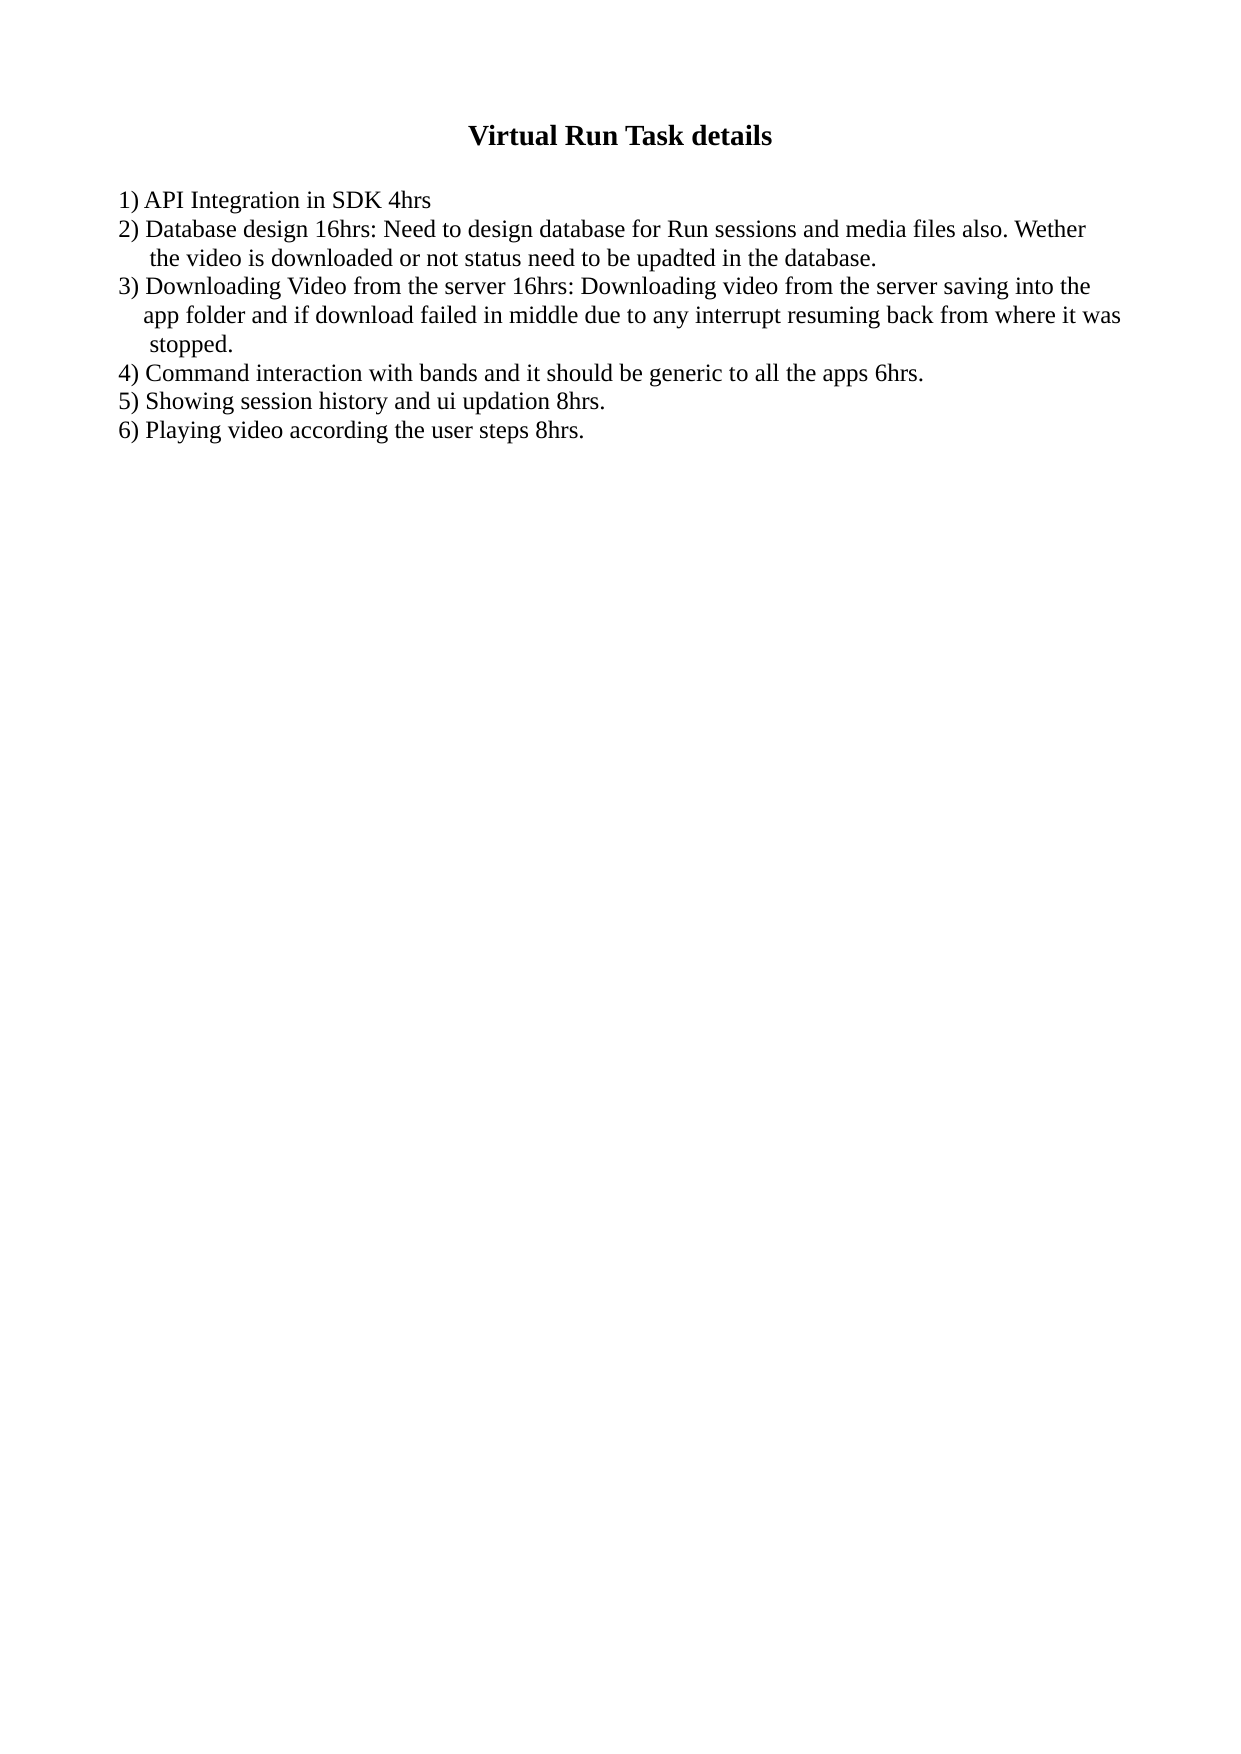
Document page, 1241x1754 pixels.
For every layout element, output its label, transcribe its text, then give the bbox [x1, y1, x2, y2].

text stopped. [118, 329, 1122, 358]
text 4) Command interaction with bands and it should be generic to all the apps 6hrs. [118, 358, 1122, 386]
text 1) API Integration in SDK 4hrs [118, 185, 1122, 214]
text the video is downloaded or not status need to be upadted in the database. [118, 243, 1122, 271]
text 5) Showing session history and ui updation 8hrs. [118, 386, 1122, 415]
text 3) Downloading Video from the server 16hrs: Downloading video from the server saving into the [118, 271, 1122, 300]
text 6) Playing video according the user steps 8hrs. [118, 415, 1122, 444]
text 2) Database design 16hrs: Need to design database for Run sessions and media files also. Wether [118, 214, 1122, 243]
text Virtual Run Task details [118, 118, 1122, 152]
text app folder and if download failed in middle due to any interrupt resuming back from where it was [118, 300, 1122, 329]
